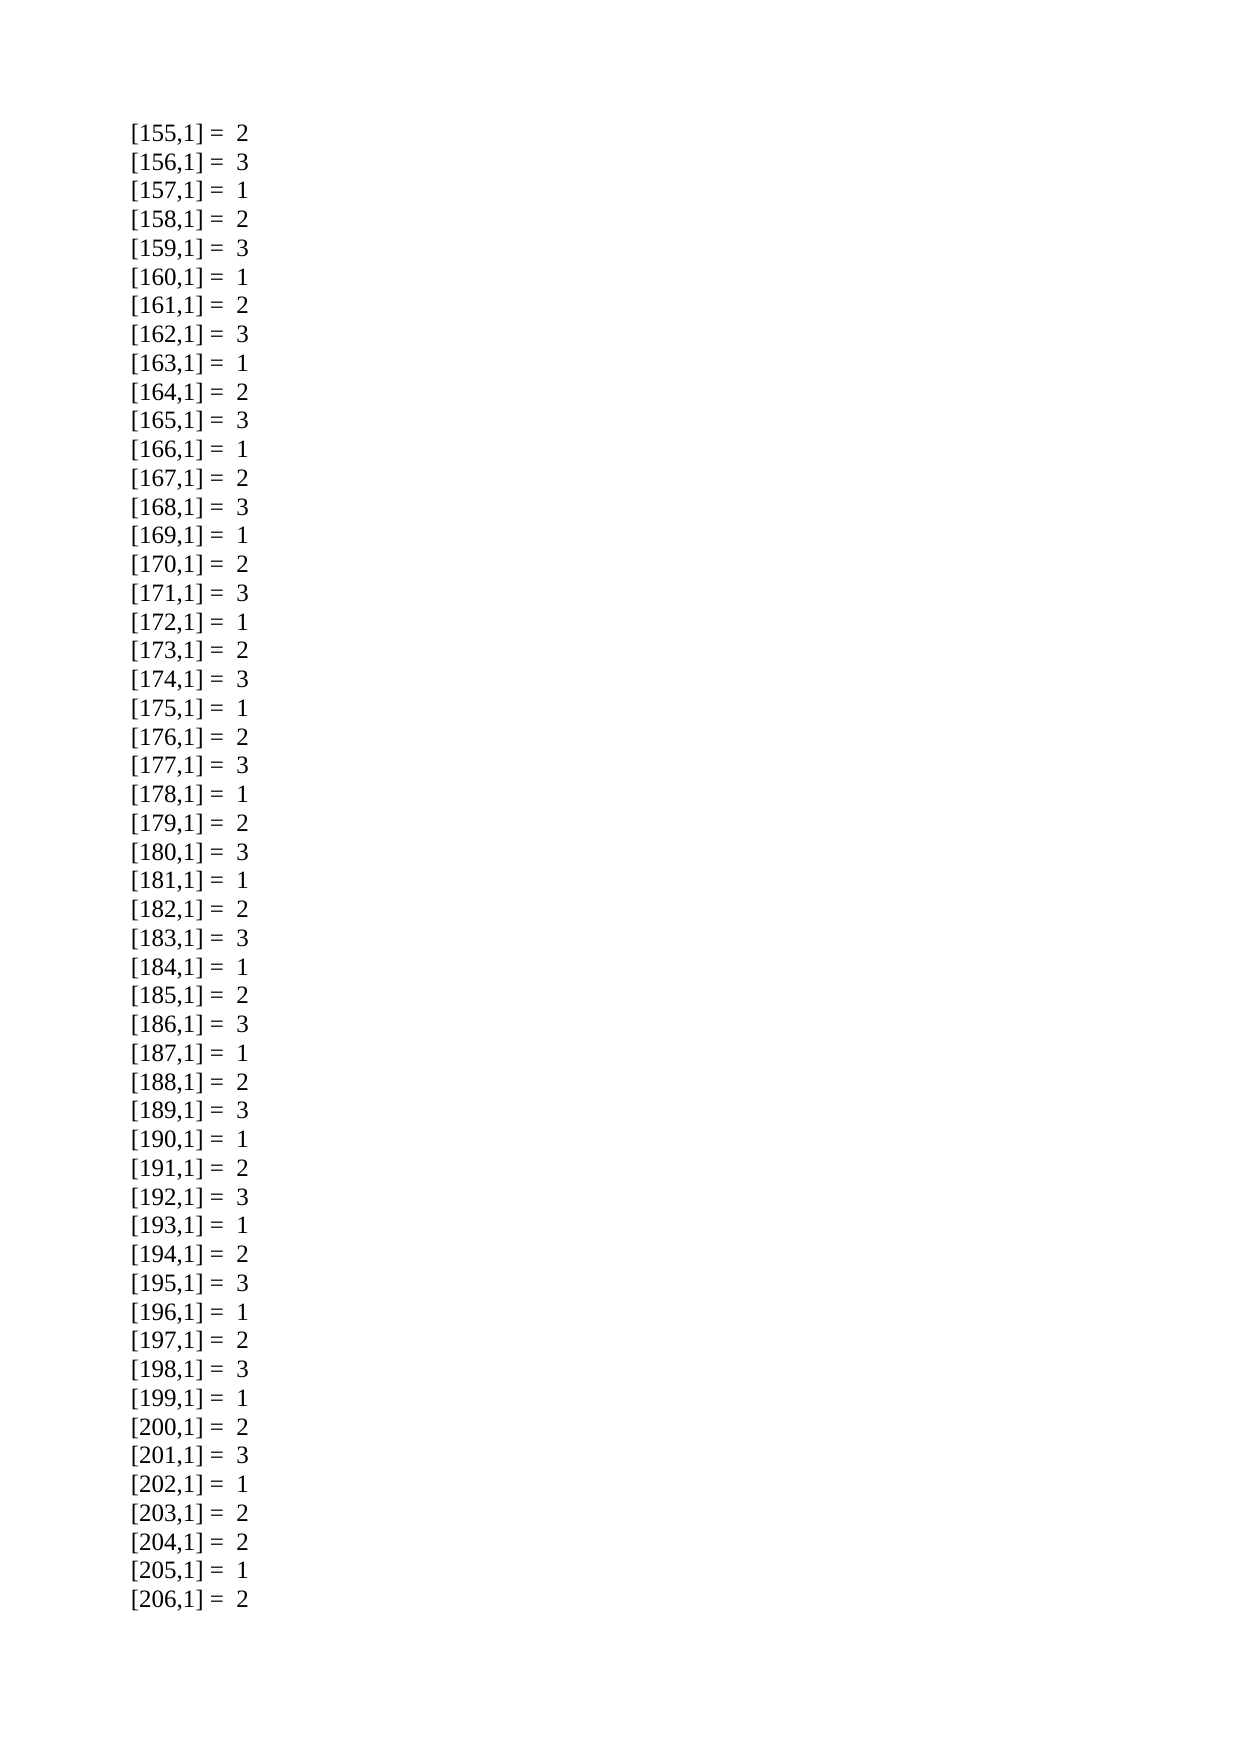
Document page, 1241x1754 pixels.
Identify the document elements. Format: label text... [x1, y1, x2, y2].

text [164,1] = 2 [118, 377, 1122, 406]
text [200,1] = 2 [118, 1412, 1122, 1441]
text [171,1] = 3 [118, 578, 1122, 607]
text [186,1] = 3 [118, 1009, 1122, 1038]
text [195,1] = 3 [118, 1268, 1122, 1297]
text [178,1] = 1 [118, 779, 1122, 808]
text [201,1] = 3 [118, 1441, 1122, 1469]
text [166,1] = 1 [118, 434, 1122, 463]
text [172,1] = 1 [118, 607, 1122, 636]
text [156,1] = 3 [118, 147, 1122, 176]
text [176,1] = 2 [118, 722, 1122, 751]
text [174,1] = 3 [118, 664, 1122, 693]
text [190,1] = 1 [118, 1124, 1122, 1153]
text [184,1] = 1 [118, 952, 1122, 981]
text [182,1] = 2 [118, 894, 1122, 923]
text [161,1] = 2 [118, 291, 1122, 319]
text [198,1] = 3 [118, 1354, 1122, 1383]
text [163,1] = 1 [118, 348, 1122, 377]
text [203,1] = 2 [118, 1498, 1122, 1527]
text [205,1] = 1 [118, 1556, 1122, 1584]
text [168,1] = 3 [118, 492, 1122, 521]
text [183,1] = 3 [118, 923, 1122, 952]
text [188,1] = 2 [118, 1067, 1122, 1096]
text [165,1] = 3 [118, 406, 1122, 434]
text [202,1] = 1 [118, 1469, 1122, 1498]
text [179,1] = 2 [118, 808, 1122, 837]
text [191,1] = 2 [118, 1153, 1122, 1182]
text [199,1] = 1 [118, 1383, 1122, 1412]
text [194,1] = 2 [118, 1239, 1122, 1268]
text [187,1] = 1 [118, 1038, 1122, 1067]
text [192,1] = 3 [118, 1182, 1122, 1211]
text [177,1] = 3 [118, 751, 1122, 779]
text [197,1] = 2 [118, 1326, 1122, 1354]
text [162,1] = 3 [118, 319, 1122, 348]
text [204,1] = 2 [118, 1527, 1122, 1556]
text [159,1] = 3 [118, 233, 1122, 262]
text [155,1] = 2 [118, 118, 1122, 147]
text [185,1] = 2 [118, 981, 1122, 1009]
text [193,1] = 1 [118, 1211, 1122, 1239]
text [160,1] = 1 [118, 262, 1122, 291]
text [158,1] = 2 [118, 204, 1122, 233]
text [175,1] = 1 [118, 693, 1122, 722]
text [173,1] = 2 [118, 636, 1122, 664]
text [196,1] = 1 [118, 1297, 1122, 1326]
text [167,1] = 2 [118, 463, 1122, 492]
text [169,1] = 1 [118, 521, 1122, 549]
text [170,1] = 2 [118, 549, 1122, 578]
text [206,1] = 2 [118, 1584, 1122, 1613]
text [181,1] = 1 [118, 866, 1122, 894]
text [157,1] = 1 [118, 176, 1122, 204]
text [180,1] = 3 [118, 837, 1122, 866]
text [189,1] = 3 [118, 1096, 1122, 1124]
